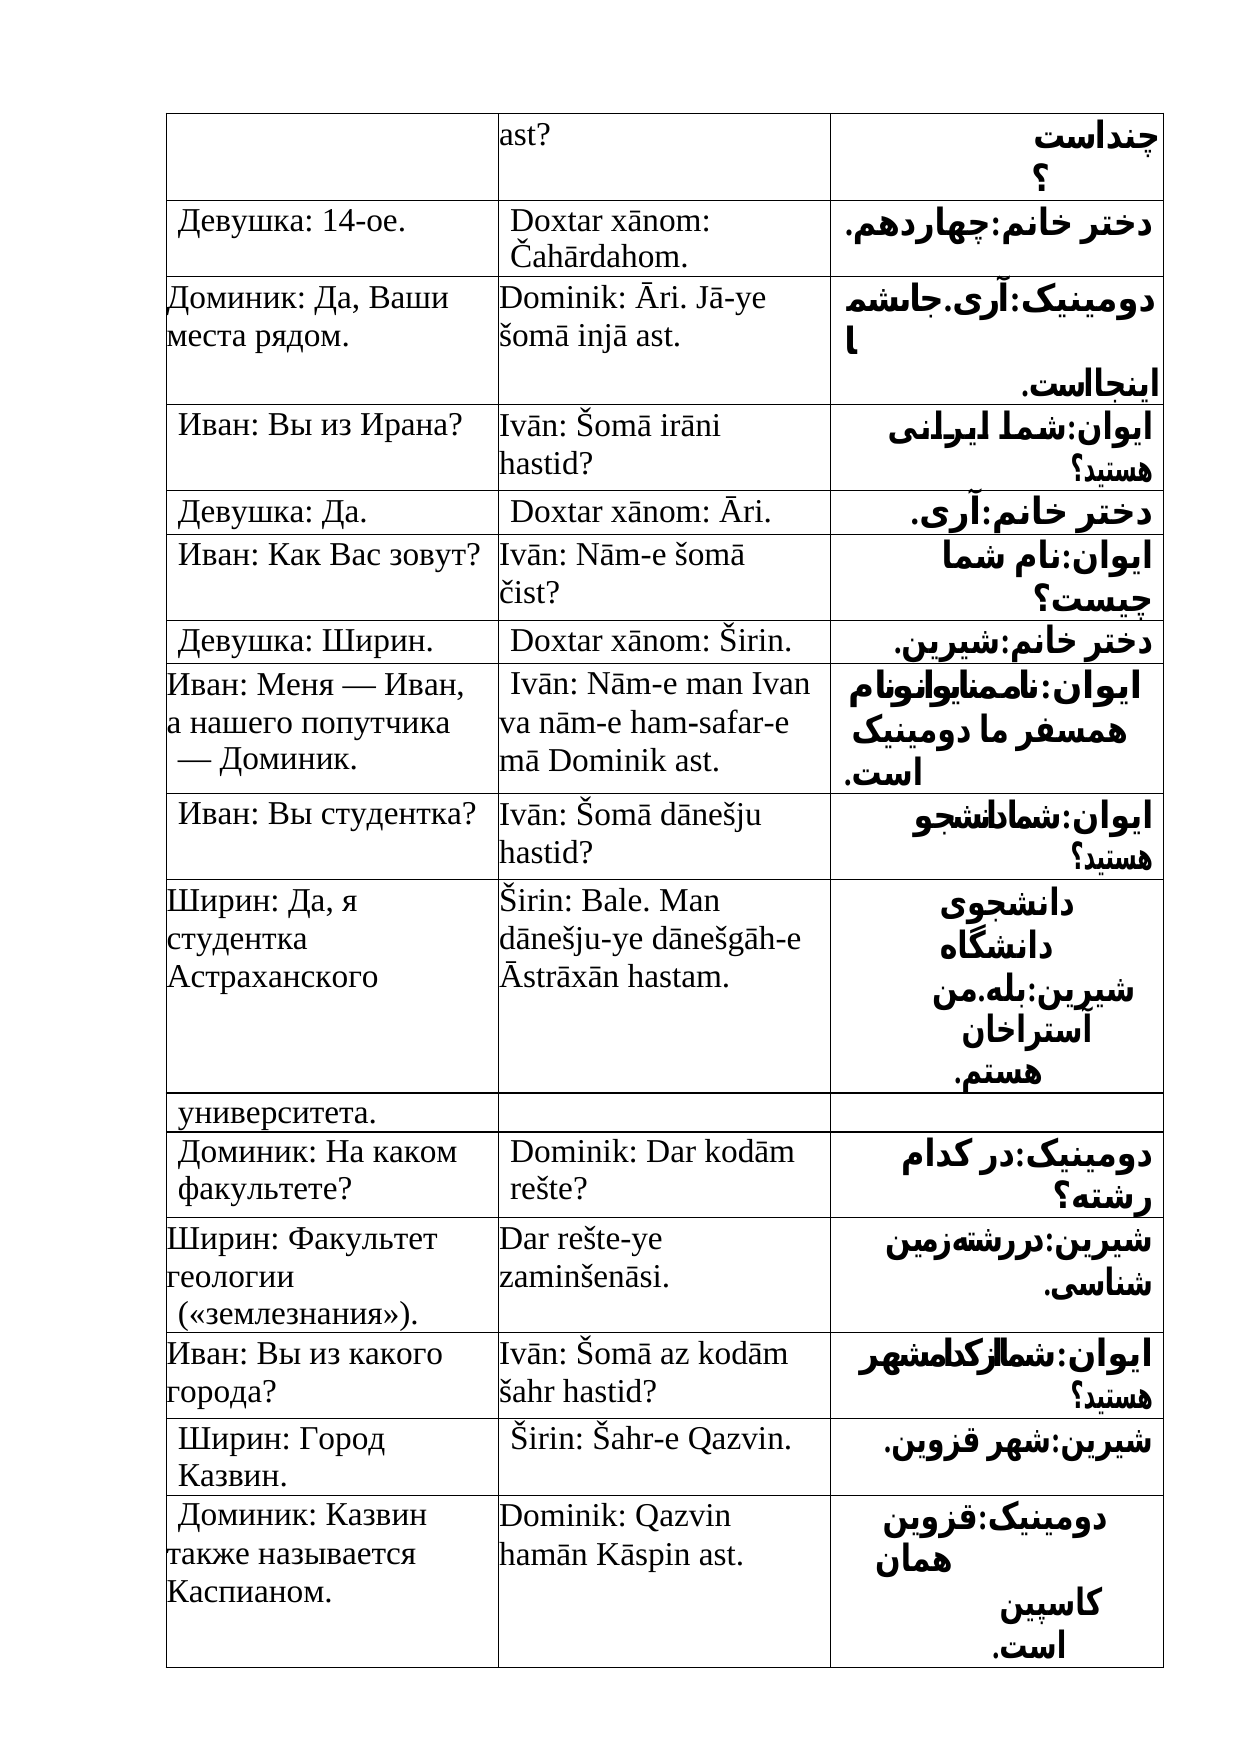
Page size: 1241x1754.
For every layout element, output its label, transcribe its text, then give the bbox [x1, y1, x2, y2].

table_cell Девушка: Да. [167, 491, 498, 533]
table_cell Dominik: Qazvin hamān Kāspin ast. [499, 1496, 830, 1667]
table_cell Dominik: Āri. Jā-ye šomā injā ast. [499, 277, 830, 404]
table_cell دختر خانم:چھاردھم. [831, 201, 1163, 276]
table_cell ايوان:شماازكدامشھر ھستيد؟ [831, 1333, 1163, 1418]
table_cell Доминик: Да, Ваши места рядом. [167, 277, 498, 404]
table_cell Dominik: Dar kodām rešte? [499, 1133, 830, 1217]
table_cell شيرين:در رشته زمين شناسى. [831, 1218, 1163, 1332]
table_cell Иван: Вы из Ирана? [167, 405, 498, 490]
table_cell Ivān: Šomā irāni hastid? [499, 405, 830, 490]
table_cell چنداست؟ [831, 114, 1163, 200]
table_cell Иван: Меня — Иван, а нашего попутчика — Доминик. [167, 664, 498, 793]
table_cell Širin: Bale. Man dānešju-ye dānešgāh-e Āstrāxān hastam. [499, 880, 830, 1092]
table_cell ايوان:نام شما چيست؟ [831, 535, 1163, 620]
table_cell Доминик: Казвин также называется Каспианом. [167, 1496, 498, 1667]
table_cell ايوان:شما دانشجو ھستيد؟ [831, 794, 1163, 879]
table_cell Širin: Šahr-e Qazvin. [499, 1419, 830, 1495]
table_cell دومينيک:قزوين ھمان كاسپين است. [831, 1496, 1163, 1667]
table_cell ايوان:ناممنايوانونام ھمسفر ما دومينيک است. [831, 664, 1163, 793]
table_cell ايوان:شما ايرانى ھستيد؟ [831, 405, 1163, 490]
table_cell Иван: Как Вас зовут? [167, 535, 498, 620]
table_cell Ширин: Город Казвин. [167, 1419, 498, 1495]
table_cell دومينيک:آرى.جاىشما اينجااست. [831, 277, 1163, 404]
table_cell [167, 114, 498, 200]
table_cell Иван: Вы студентка? [167, 794, 498, 879]
table_cell دانشجوى دانشگاه شيرين:بله.من آستراخان ھستم. [831, 880, 1163, 1092]
table_cell Ivān: Nām-e šomā čist? [499, 535, 830, 620]
table_cell دومينيک:در كدام رشته؟ [831, 1133, 1163, 1217]
table_cell Иван: Вы из какого города? [167, 1333, 498, 1418]
table_header [499, 1094, 830, 1131]
table_cell Девушка: 14-ое. [167, 201, 498, 276]
table_cell Doxtar xānom: Āri. [499, 491, 830, 533]
table_cell Ivān: Šomā az kodām šahr hastid? [499, 1333, 830, 1418]
table_header [831, 1094, 1163, 1131]
table_cell Doxtar xānom: Čahārdahom. [499, 201, 830, 276]
table_cell شيرين:شھر قزوين. [831, 1419, 1163, 1495]
table_cell دختر خانم:آرى. [831, 491, 1163, 533]
table_cell دختر خانم:شيرين. [831, 621, 1163, 663]
table_cell Ivān: Šomā dānešju hastid? [499, 794, 830, 879]
table_header университета. [167, 1094, 498, 1131]
table_cell Doxtar xānom: Širin. [499, 621, 830, 663]
table_cell Ширин: Факультет геологии («землезнания»). [167, 1218, 498, 1332]
table_cell Ширин: Да, я студентка Астраханского [167, 880, 498, 1092]
table_cell Ivān: Nām-e man Ivan va nām-e ham-safar-e mā Dominik ast. [499, 664, 830, 793]
table_cell Девушка: Ширин. [167, 621, 498, 663]
table_cell Доминик: На каком факультете? [167, 1133, 498, 1217]
table_cell Dar rešte-ye zaminšenāsi. [499, 1218, 830, 1332]
table_cell ast? [499, 114, 830, 200]
